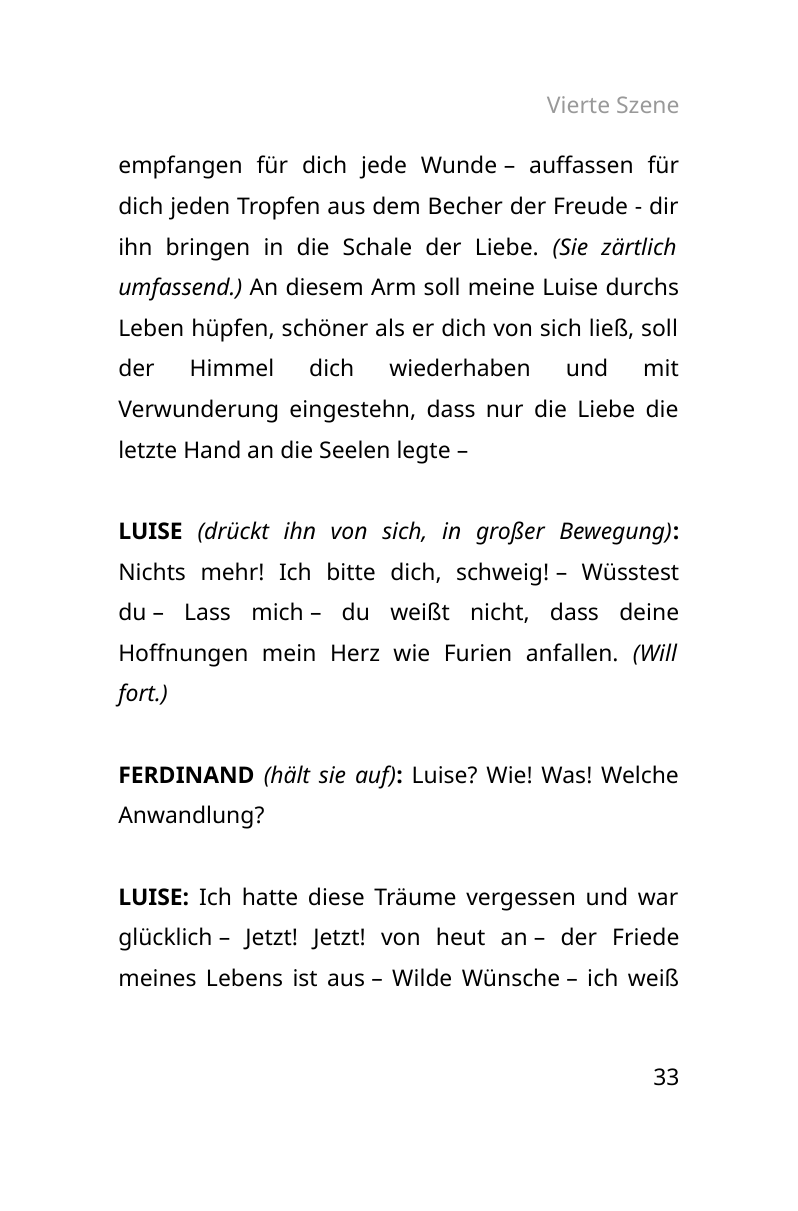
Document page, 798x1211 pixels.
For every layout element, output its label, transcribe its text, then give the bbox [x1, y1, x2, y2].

text LUISE (drückt ihn von sich, in großer Bewegung): Nichts mehr! Ich bitte dich, schweig! – Wüsstest du – Lass mich – du weißt nicht, dass deine Hoffnungen mein Herz wie Furien anfallen. (Will fort.) [118, 486, 679, 709]
text LUISE: Ich hatte diese Träume vergessen und war glücklich – Jetzt! Jetzt! von heut an – der Friede meines Lebens ist aus – Wilde Wünsche – ich weiß [118, 852, 679, 993]
text empfangen für dich jede Wunde – auffassen für dich jeden Tropfen aus dem Becher der Freude - dir ihn bringen in die Schale der Liebe. (Sie zärtlich umfassend.) An diesem Arm soll meine Luise durchs Leben hüpfen, schöner als er dich von sich ließ, soll der Himmel dich wiederhaben und mit Verwunderung eingestehn, dass nur die Liebe die letzte Hand an die Seelen legte – [118, 149, 679, 465]
text FERDINAND (hält sie auf): Luise? Wie! Was! Welche Anwandlung? [118, 730, 679, 831]
